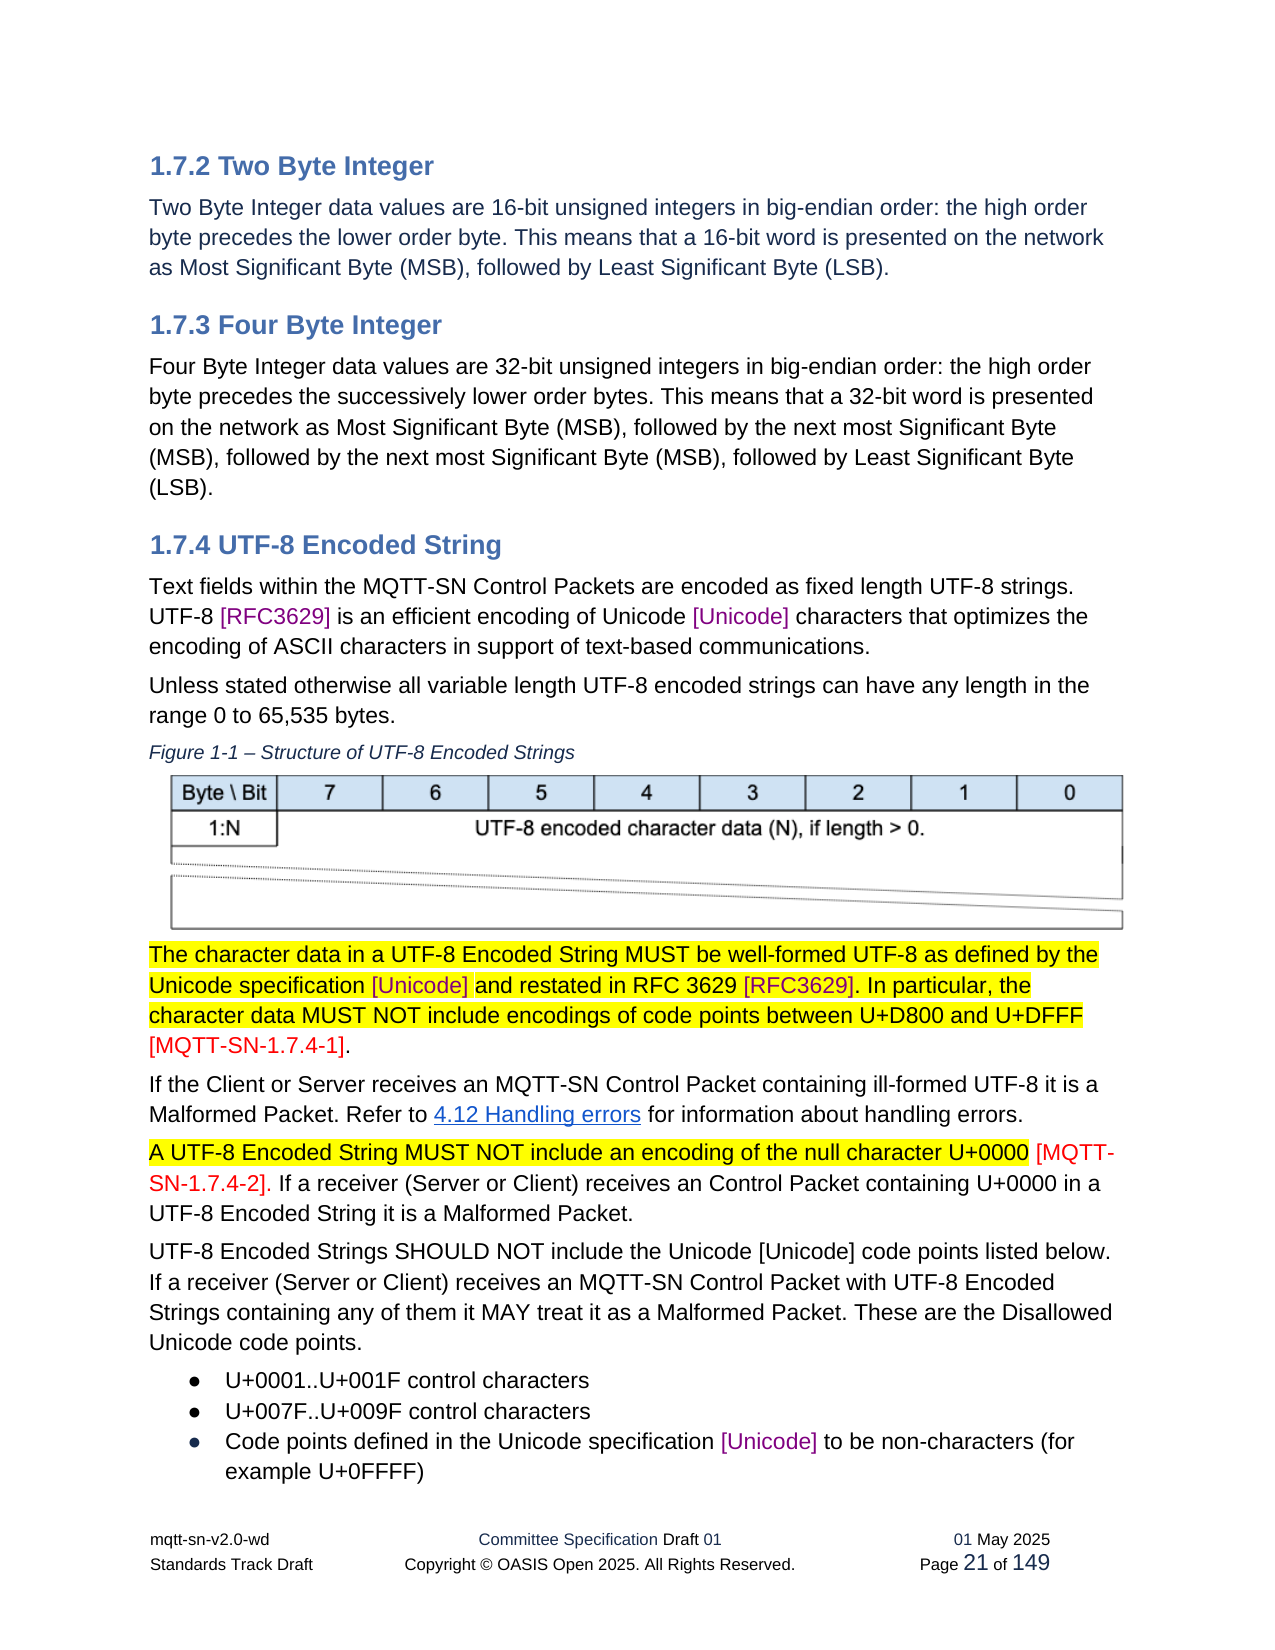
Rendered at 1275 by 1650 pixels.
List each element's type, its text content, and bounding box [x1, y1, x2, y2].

text UTF-8 Encoded Strings SHOULD NOT include the Unicode [Unicode] code points listed below. If a receiver (Server or Client) receives an MQTT-SN Control Packet with UTF-8 Encoded Strings containing any of them it MAY treat it as a Malformed Packet. These are the Disallowed Unicode code points. [148, 1238, 1124, 1355]
text If the Client or Server receives an MQTT-SN Control Packet containing ill-formed UTF-8 it is a Malformed Packet. Refer to 4.12 Handling errors for information about handling errors. [148, 1071, 1124, 1127]
subtitle 1.7.3 Four Byte Integer [150, 309, 1124, 341]
text The character data in a UTF-8 Encoded String MUST be well-formed UTF-8 as defined by the Unicode specification [Unicode] and restated in RFC 3629 [RFC3629]. In particular, the character data MUST NOT include encodings of code points between U+D800 and U+DFFF [MQTT-SN-1.7.4-1]. [148, 941, 1124, 1058]
list U+0001..U+001F control characters [187, 1367, 1125, 1394]
text Four Byte Integer data values are 32-bit unsigned integers in big-endian order: the high order byte precedes the successively lower order bytes. This means that a 32-bit word is presented on the network as Most Significant Byte (MSB), followed by the next most Significant Byte (MSB), followed by the next most Significant Byte (MSB), followed by Least Significant Byte (LSB). [148, 353, 1124, 500]
list Code points defined in the Unicode specification [Unicode] to be non-characters (for example U+0FFFF) [187, 1428, 1125, 1484]
text Unless stated otherwise all variable length UTF-8 encoded strings can have any length in the range 0 to 65,535 bytes. [148, 672, 1124, 728]
text Two Byte Integer data values are 16-bit unsigned integers in big-endian order: the high order byte precedes the lower order byte. This means that a 16-bit word is presented on the network as Most Significant Byte (MSB), followed by Least Significant Byte (LSB). [148, 194, 1124, 281]
subtitle 1.7.4 UTF-8 Encoded String [150, 529, 1124, 560]
subtitle 1.7.2 Two Byte Integer [150, 150, 1124, 181]
text Figure 1-1 – Structure of UTF-8 Encoded Strings [148, 741, 1124, 763]
list U+007F..U+009F control characters [187, 1398, 1125, 1424]
text Text fields within the MQTT-SN Control Packets are encoded as fixed length UTF-8 strings. UTF-8 [RFC3629] is an efficient encoding of Unicode [Unicode] characters that optimizes the encoding of ASCII characters in support of text-based communications. [148, 573, 1124, 660]
picture [148, 775, 1124, 930]
text A UTF-8 Encoded String MUST NOT include an encoding of the null character U+0000 [MQTT-SN-1.7.4-2]. If a receiver (Server or Client) receives an Control Packet containing U+0000 in a UTF-8 Encoded String it is a Malformed Packet. [148, 1139, 1124, 1226]
